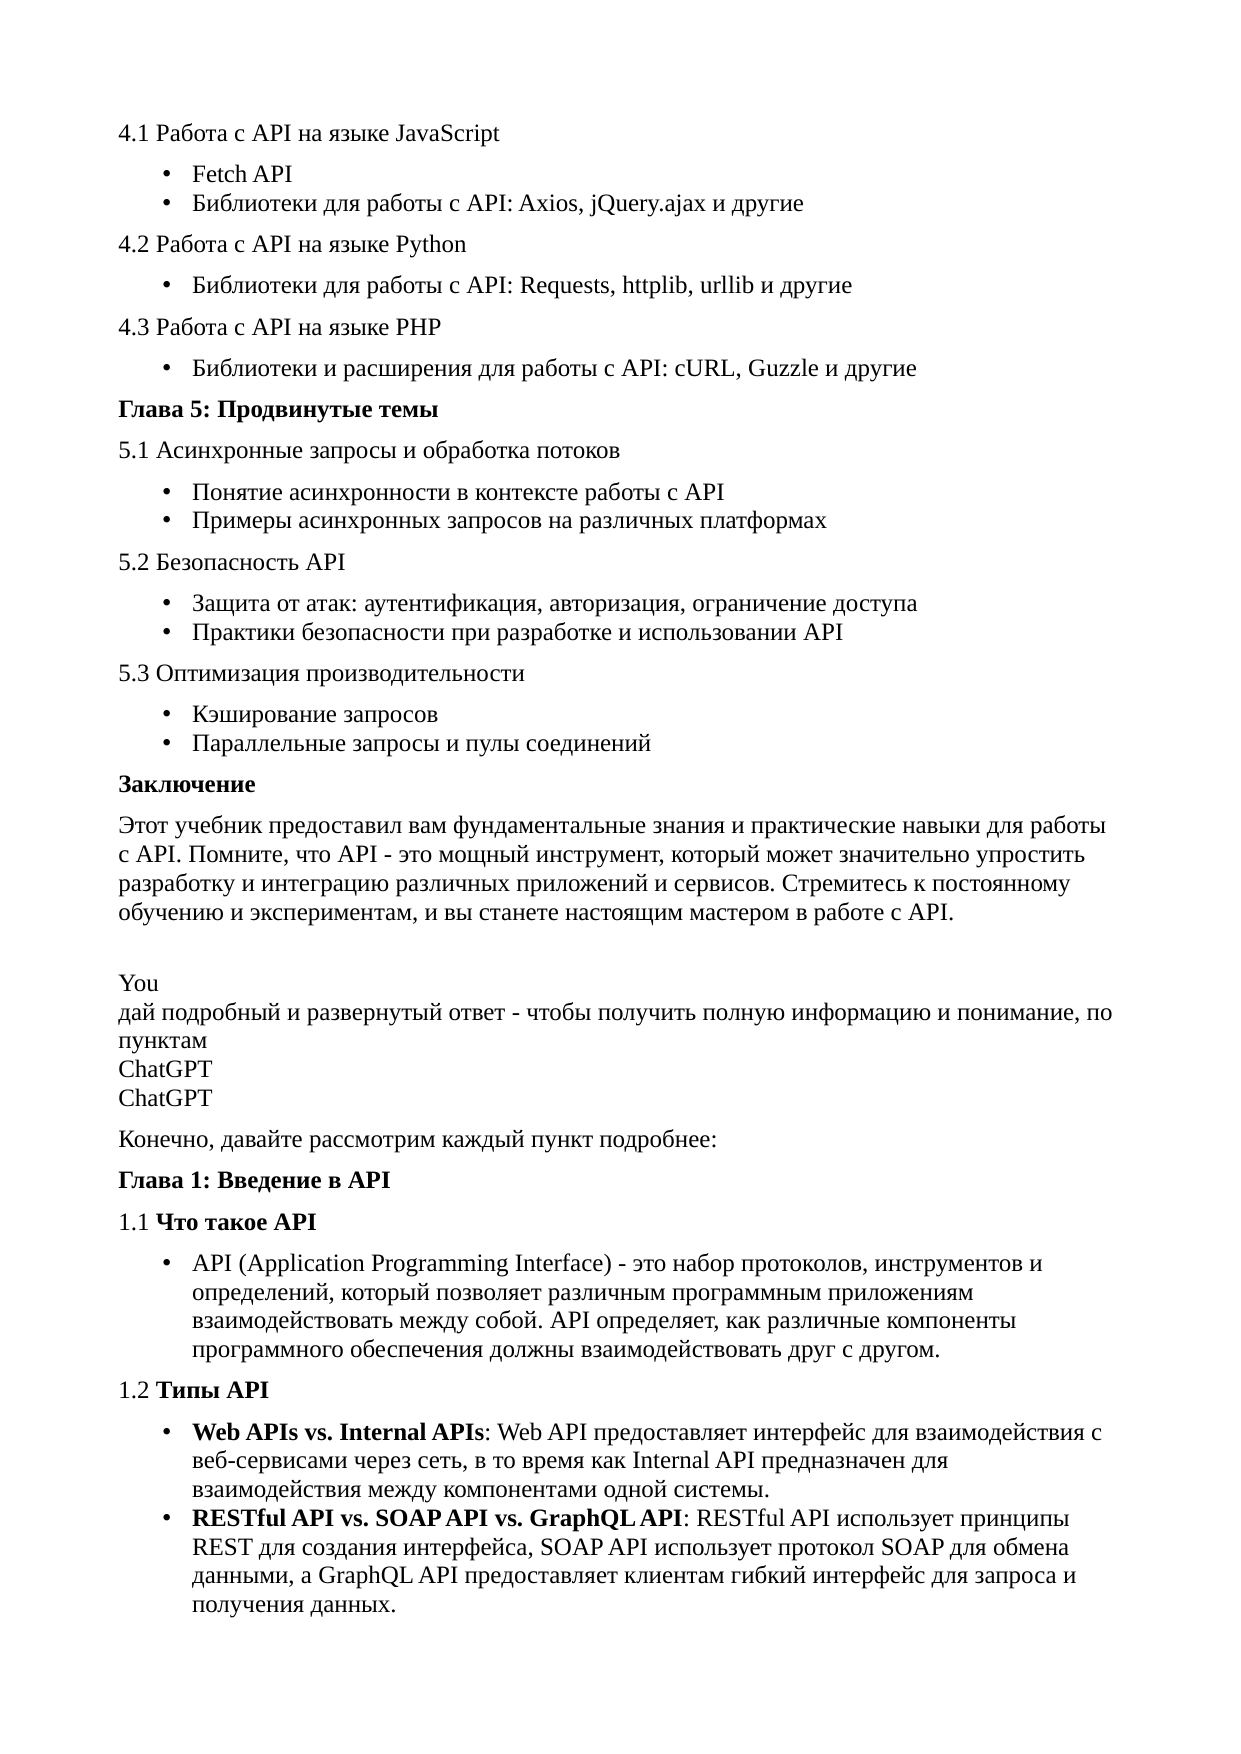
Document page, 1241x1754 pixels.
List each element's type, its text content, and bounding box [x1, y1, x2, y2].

text 4.1 Работа с API на языке JavaScript [118, 118, 1122, 147]
list Понятие асинхронности в контексте работы с API [162, 477, 1122, 506]
list Параллельные запросы и пулы соединений [162, 728, 1122, 757]
list Библиотеки для работы с API: Axios, jQuery.ajax и другие [162, 188, 1122, 217]
list Библиотеки для работы с API: Requests, httplib, urllib и другие [162, 271, 1122, 299]
text You [118, 968, 1122, 997]
text ChatGPT [118, 1054, 1122, 1083]
list Практики безопасности при разработке и использовании API [162, 617, 1122, 646]
text ChatGPT [118, 1083, 1122, 1112]
list Fetch API [162, 159, 1122, 188]
list Примеры асинхронных запросов на различных платформах [162, 506, 1122, 534]
text 5.2 Безопасность API [118, 547, 1122, 576]
text Заключение [118, 769, 1122, 798]
text 1.1 Что такое API [118, 1207, 1122, 1236]
text 1.2 Типы API [118, 1376, 1122, 1404]
text дай подробный и развернутый ответ - чтобы получить полную информацию и понимание, по пунктам [118, 997, 1122, 1054]
list Библиотеки и расширения для работы с API: cURL, Guzzle и другие [162, 353, 1122, 382]
list Защита от атак: аутентификация, авторизация, ограничение доступа [162, 588, 1122, 617]
text 5.1 Асинхронные запросы и обработка потоков [118, 436, 1122, 464]
list Кэширование запросов [162, 699, 1122, 728]
text Глава 1: Введение в API [118, 1166, 1122, 1194]
list RESTful API vs. SOAP API vs. GraphQL API: RESTful API использует принципы REST для создания интерфейса, SOAP API использует протокол SOAP для обмена данными, а GraphQL API предоставляет клиентам гибкий интерфейс для запроса и получения данных. [162, 1503, 1122, 1618]
text Глава 5: Продвинутые темы [118, 394, 1122, 423]
text Конечно, давайте рассмотрим каждый пункт подробнее: [118, 1124, 1122, 1153]
list API (Application Programming Interface) - это набор протоколов, инструментов и определений, который позволяет различным программным приложениям взаимодействовать между собой. API определяет, как различные компоненты программного обеспечения должны взаимодействовать друг с другом. [162, 1248, 1122, 1363]
text 4.2 Работа с API на языке Python [118, 229, 1122, 258]
text Этот учебник предоставил вам фундаментальные знания и практические навыки для работы с API. Помните, что API - это мощный инструмент, который может значительно упростить разработку и интеграцию различных приложений и сервисов. Стремитесь к постоянному обучению и экспериментам, и вы станете настоящим мастером в работе с API. [118, 811, 1122, 926]
text 5.3 Оптимизация производительности [118, 658, 1122, 687]
text 4.3 Работа с API на языке PHP [118, 312, 1122, 341]
list Web APIs vs. Internal APIs: Web API предоставляет интерфейс для взаимодействия с веб-сервисами через сеть, в то время как Internal API предназначен для взаимодействия между компонентами одной системы. [162, 1417, 1122, 1503]
